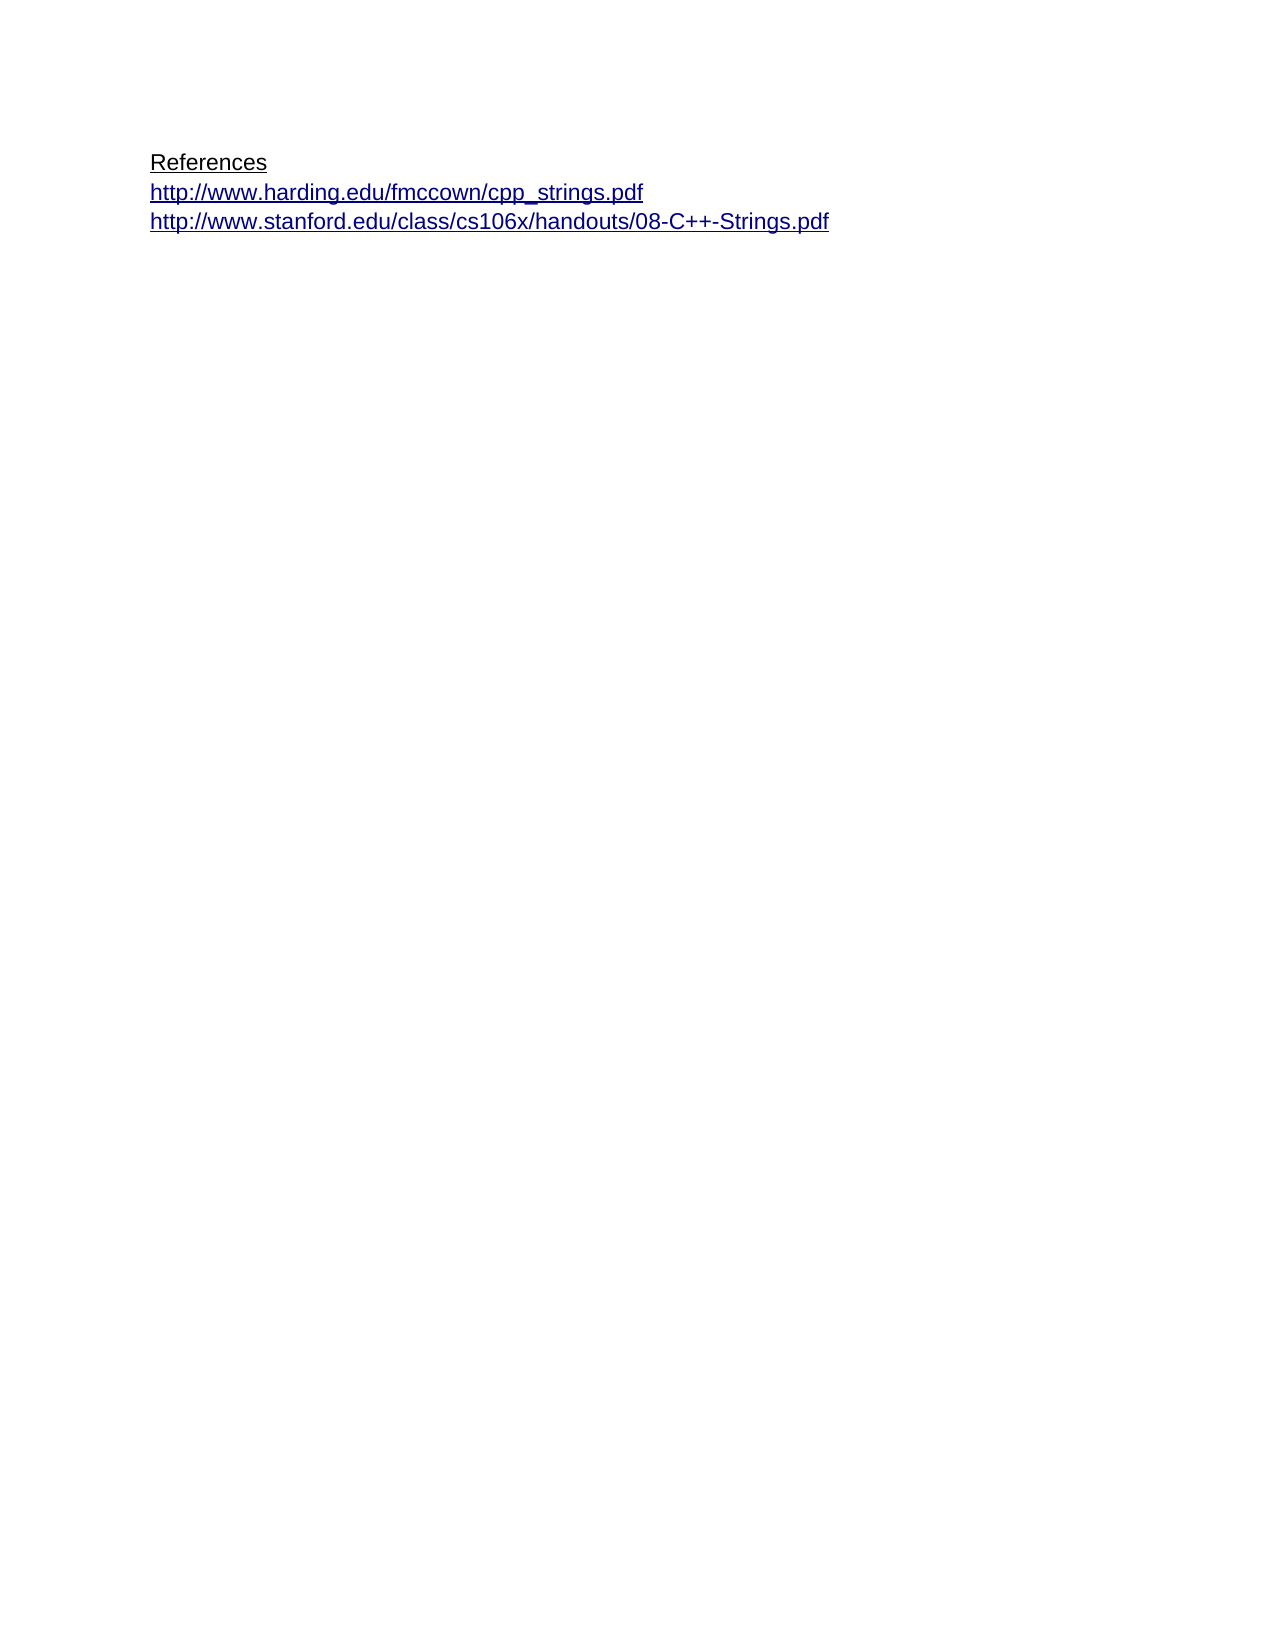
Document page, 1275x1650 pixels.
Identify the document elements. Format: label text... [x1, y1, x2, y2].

text References [150, 150, 1125, 176]
text http://www.stanford.edu/class/cs106x/handouts/08-C++-Strings.pdf [150, 209, 1125, 234]
text http://www.harding.edu/fmccown/cpp_strings.pdf [150, 179, 1125, 205]
